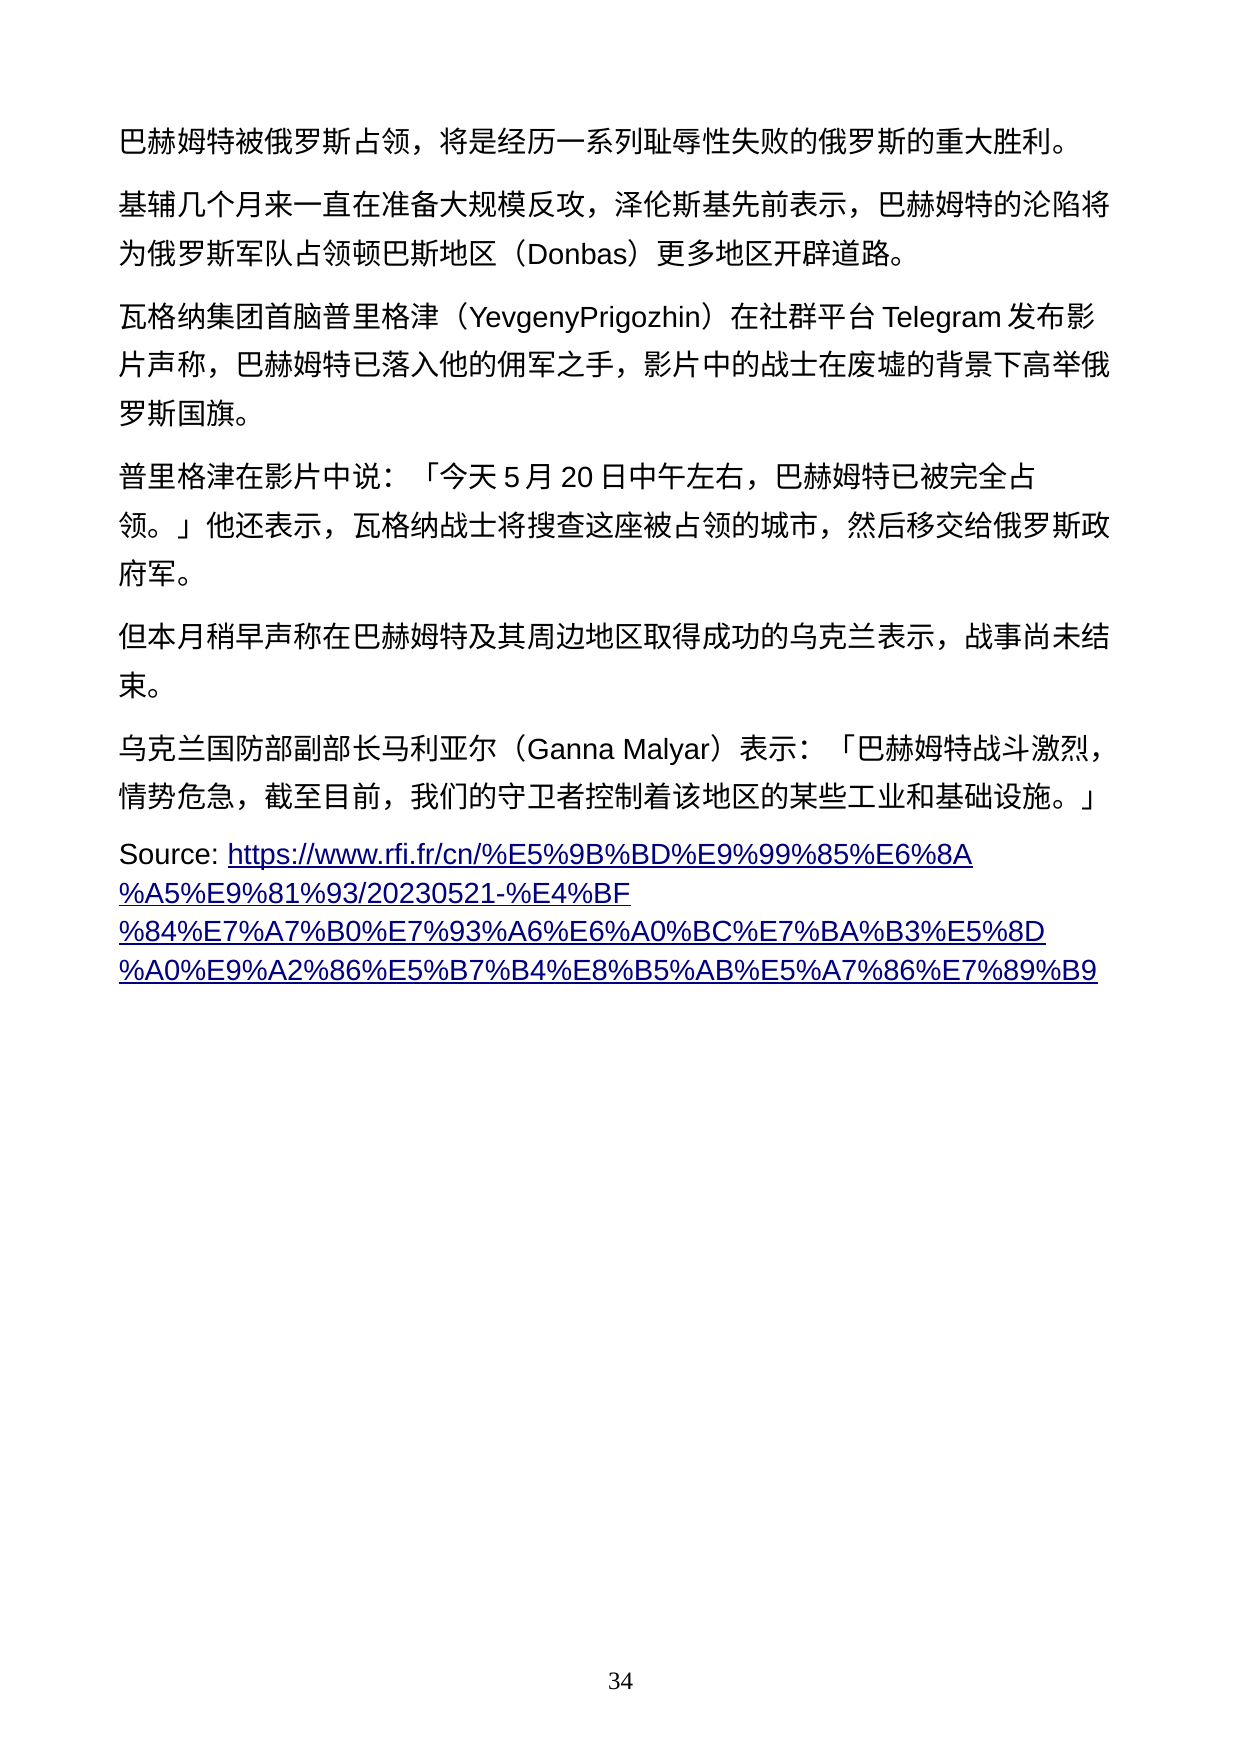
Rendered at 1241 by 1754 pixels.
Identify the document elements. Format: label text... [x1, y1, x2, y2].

text 瓦格纳集团首脑普里格津（YevgenyPrigozhin）在社群平台Telegram发布影片声称，巴赫姆特已落入他的佣军之手，影片中的战士在废墟的背景下高举俄罗斯国旗。 [118, 293, 1122, 433]
text 乌克兰国防部副部长马利亚尔（Ganna Malyar）表示：「巴赫姆特战斗激烈，情势危急，截至目前，我们的守卫者控制着该地区的某些工业和基础设施。」 [118, 725, 1122, 816]
text 基辅几个月来一直在准备大规模反攻，泽伦斯基先前表示，巴赫姆特的沦陷将为俄罗斯军队占领顿巴斯地区（Donbas）更多地区开辟道路。 [118, 182, 1122, 272]
text Source: https://www.rfi.fr/cn/%E5%9B%BD%E9%99%85%E6%8A%A5%E9%81%93/20230521-%E4%BF%84%E7%A7%B0%E7%93%A6%E6%A0%BC%E7%BA%B3%E5%8D%A0%E9%A2%86%E5%B7%B4%E8%B5%AB%E5%A7%86%E7%89%B9 [118, 837, 1122, 986]
text 但本月稍早声称在巴赫姆特及其周边地区取得成功的乌克兰表示，战事尚未结束。 [118, 614, 1122, 704]
text 巴赫姆特被俄罗斯占领，将是经历一系列耻辱性失败的俄罗斯的重大胜利。 [118, 118, 1122, 161]
text 普里格津在影片中说：「今天5月20日中午左右，巴赫姆特已被完全占领。」他还表示，瓦格纳战士将搜查这座被占领的城市，然后移交给俄罗斯政府军。 [118, 453, 1122, 593]
